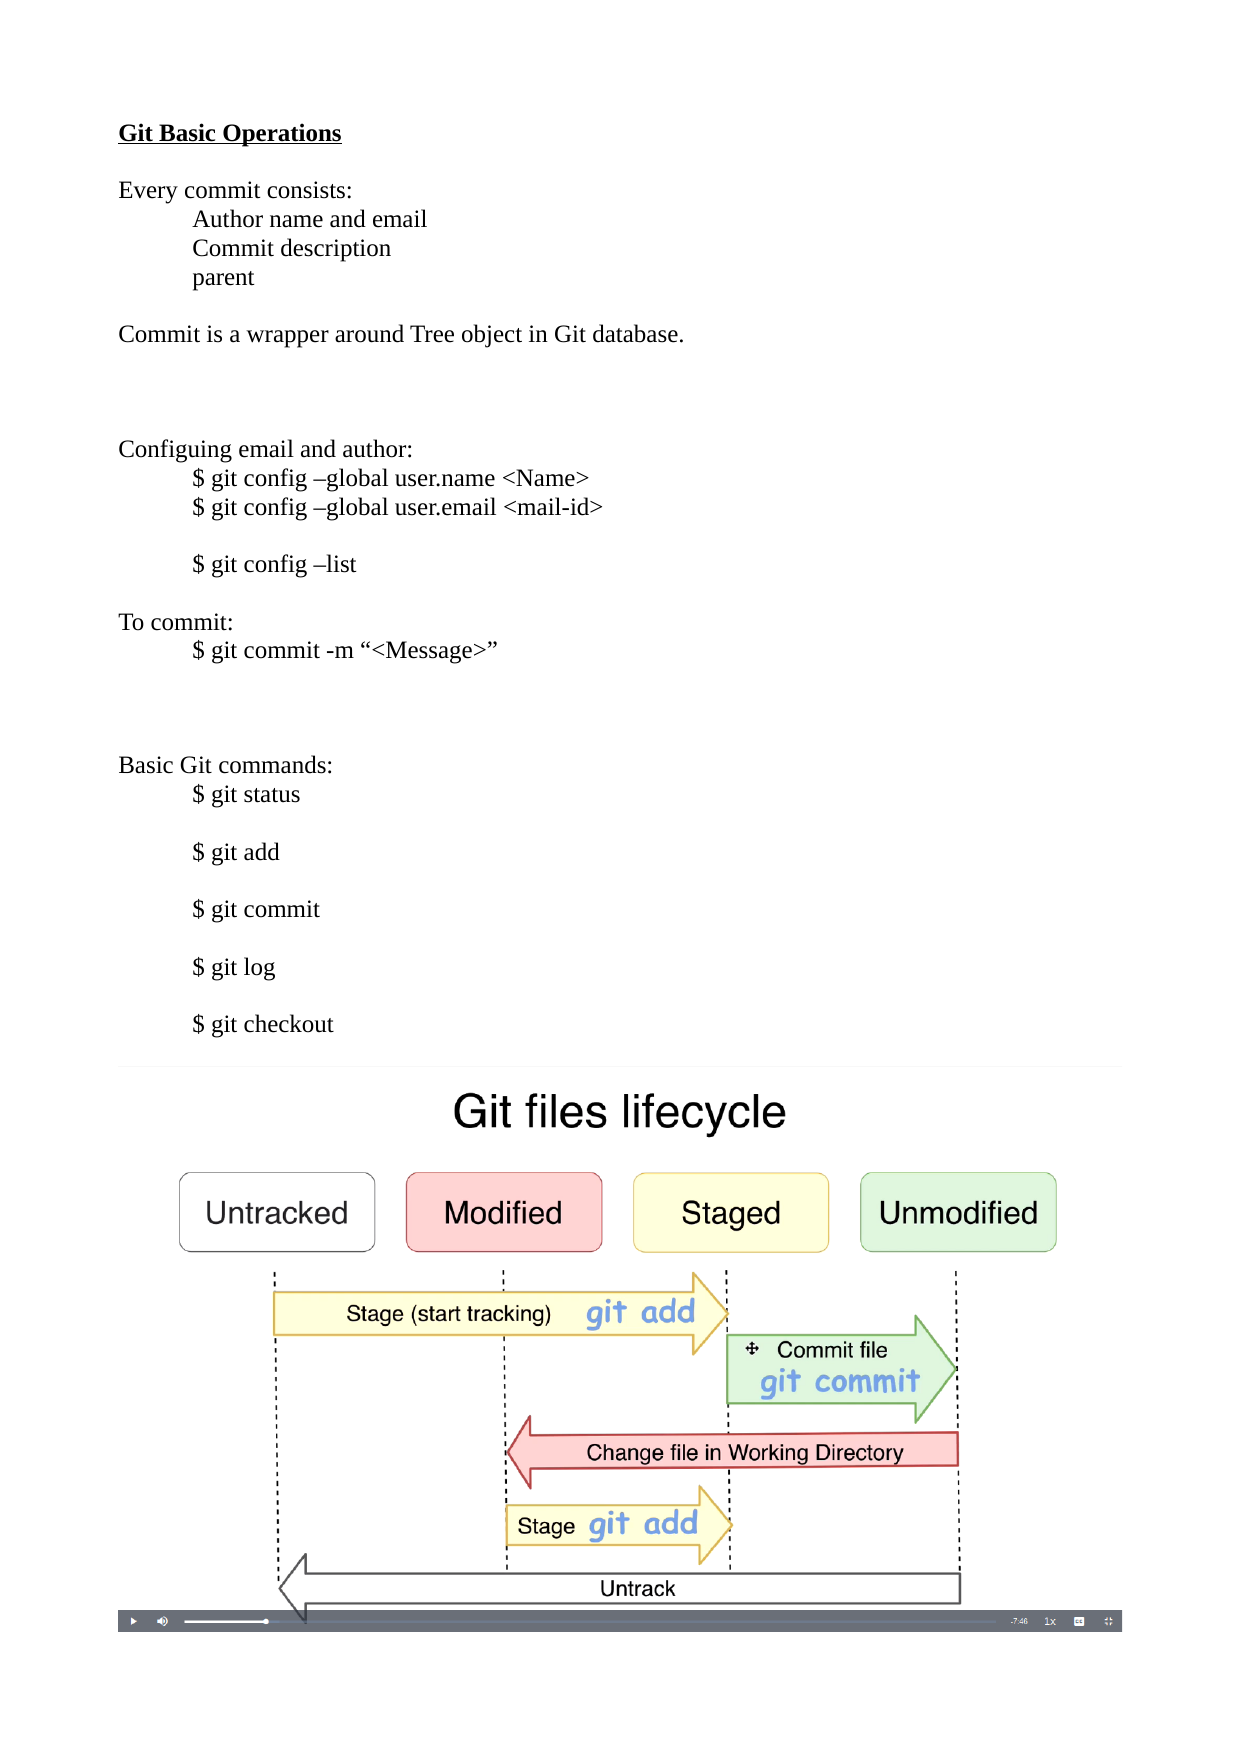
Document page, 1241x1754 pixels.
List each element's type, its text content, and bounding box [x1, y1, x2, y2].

text Commit is a wrapper around Tree object in Git database. [118, 319, 1122, 348]
text Basic Git commands: [118, 751, 1122, 779]
text $ git config –list [118, 549, 1122, 578]
picture [118, 1066, 1123, 1632]
text $ git commit -m “<Message>” [118, 636, 1122, 664]
text $ git status [118, 779, 1122, 808]
text Git Basic Operations [118, 118, 1122, 147]
text Author name and email [118, 204, 1122, 233]
text To commit: [118, 607, 1122, 636]
text $ git log [118, 952, 1122, 981]
text $ git add [118, 837, 1122, 866]
text $ git config –global user.name <Name> [118, 463, 1122, 492]
text parent [118, 262, 1122, 291]
text $ git config –global user.email <mail-id> [118, 492, 1122, 521]
text Commit description [118, 233, 1122, 262]
text Configuing email and author: [118, 434, 1122, 463]
text Every commit consists: [118, 176, 1122, 204]
text $ git checkout [118, 1009, 1122, 1038]
text $ git commit [118, 894, 1122, 923]
